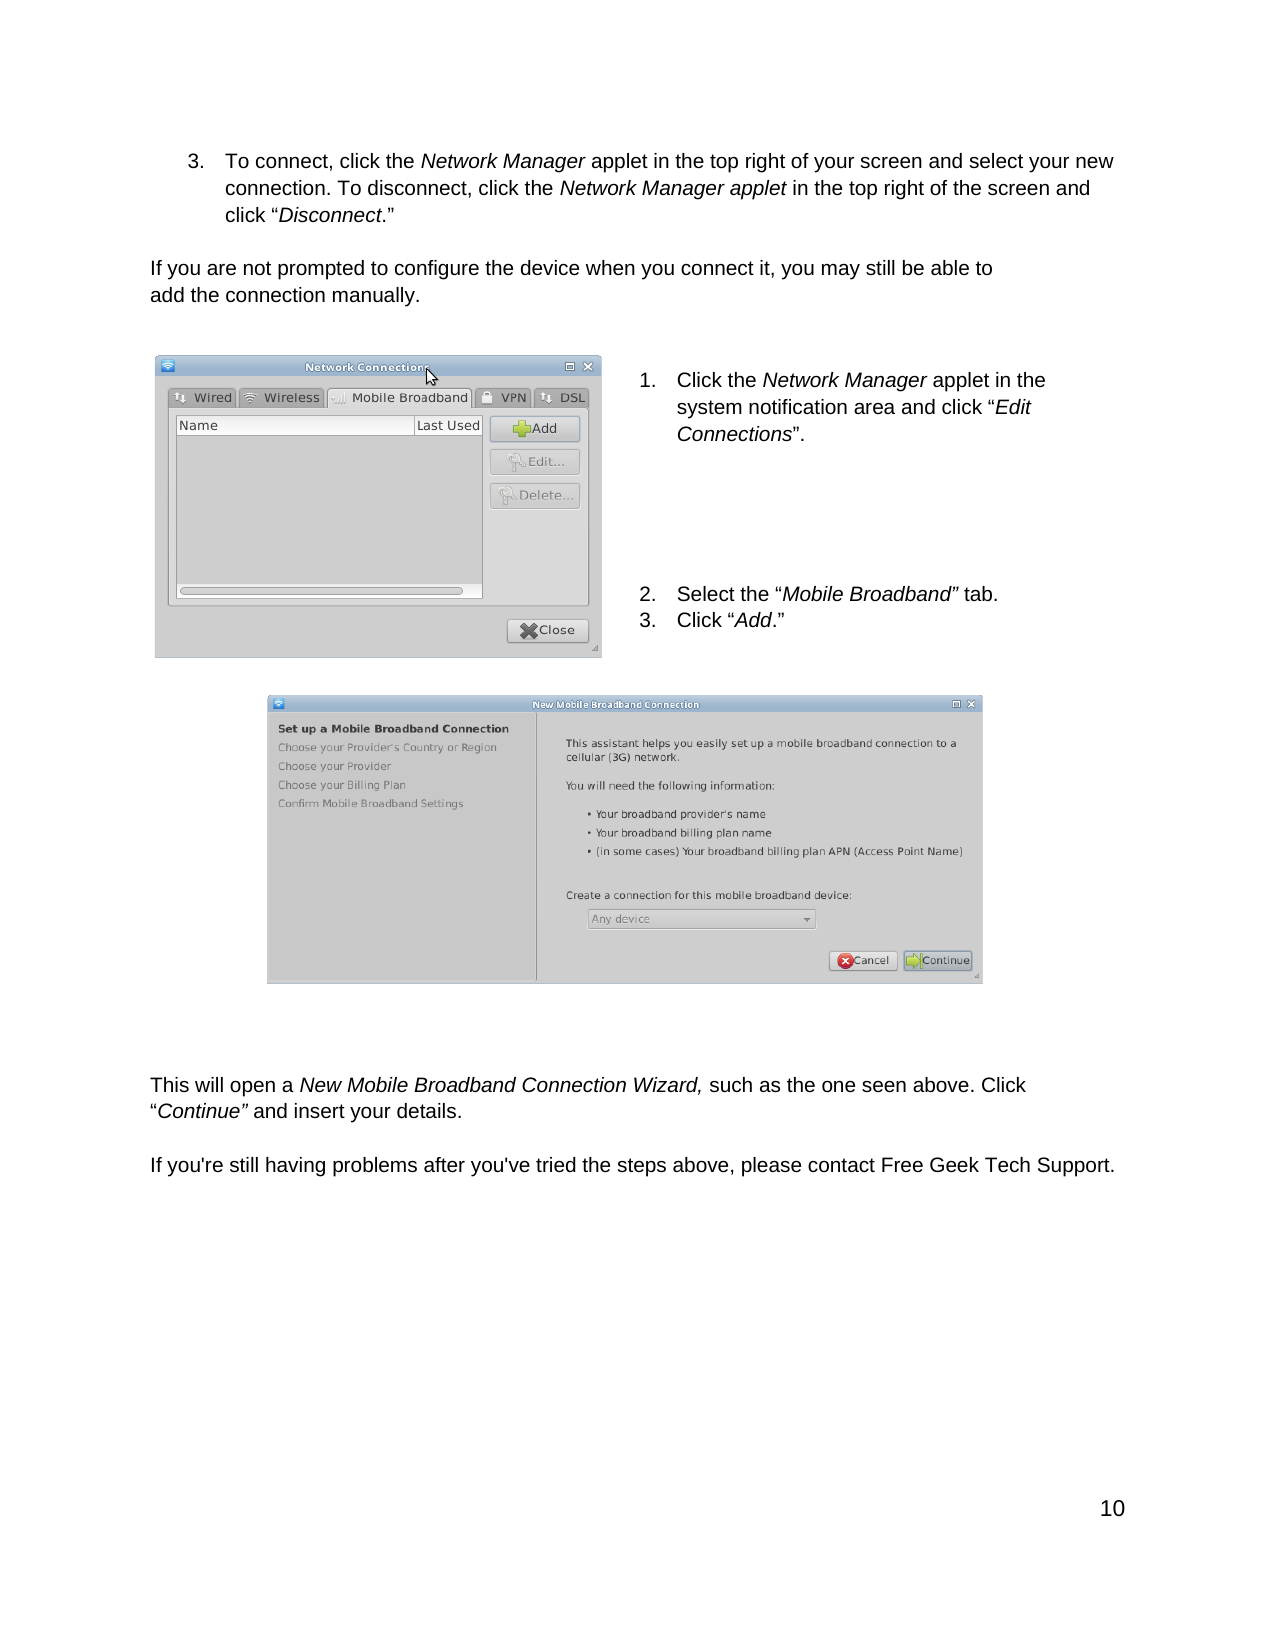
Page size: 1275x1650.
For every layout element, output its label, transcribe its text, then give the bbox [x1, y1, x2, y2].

picture [154, 355, 602, 658]
list Click “Add.” [602, 609, 1125, 632]
list Select the “Mobile Broadband” tab. [602, 582, 1125, 606]
text If you are not prompted to configure the device when you connect it, you may still be able to [150, 257, 1125, 280]
list To connect, click the Network Manager applet in the top right of your screen and select your new connection. To disconnect, click the Network Manager applet in the top right of the screen and click “Disconnect.” [187, 150, 1125, 227]
list Click the Network Manager applet in the system notification area and click “Edit Connections”. [602, 369, 1125, 446]
picture [267, 695, 983, 984]
text If you're still having problems after you've tried the steps above, please contact Free Geek Tech Support. [150, 1153, 1125, 1177]
text add the connection manually. [150, 283, 1125, 336]
text This will open a New Mobile Broadband Connection Wizard, such as the one seen above. Click “Continue” and insert your details. [150, 1073, 1125, 1123]
